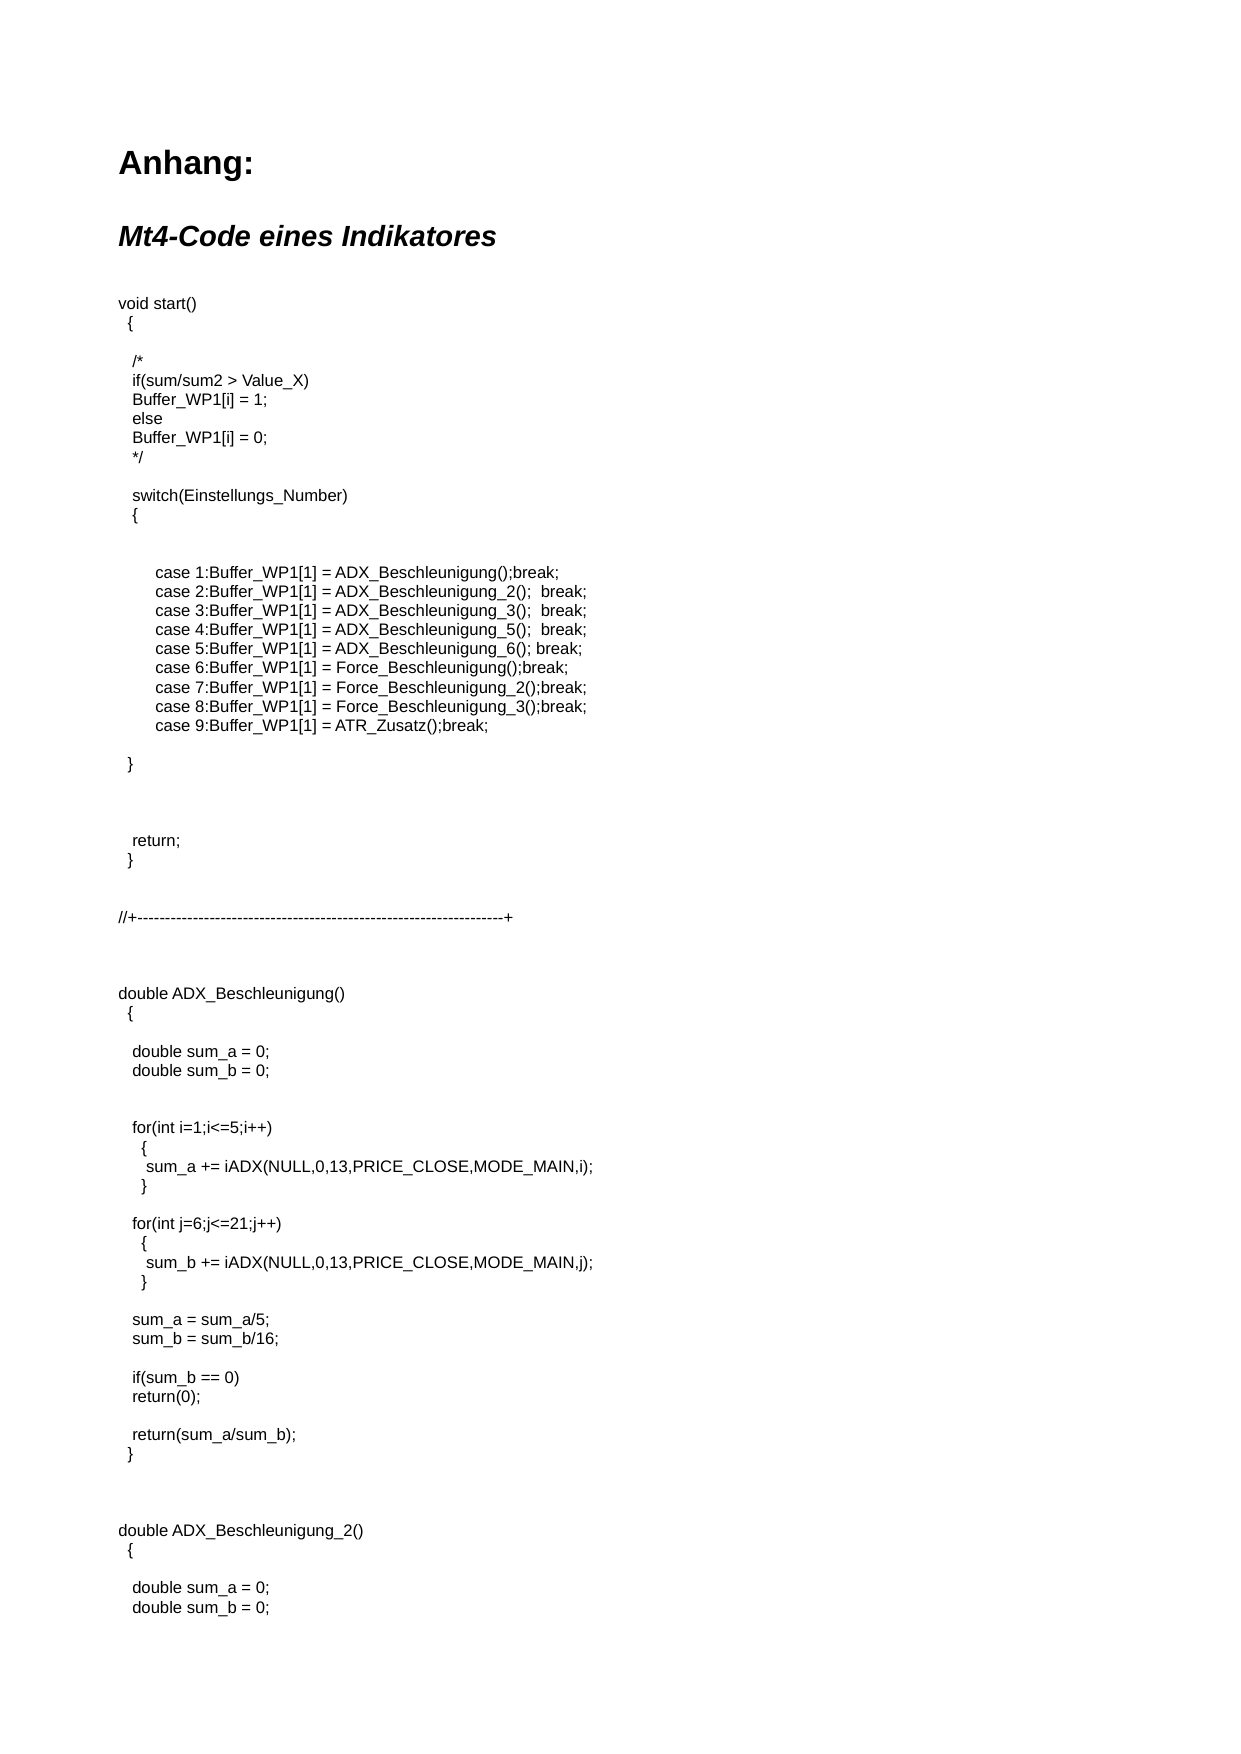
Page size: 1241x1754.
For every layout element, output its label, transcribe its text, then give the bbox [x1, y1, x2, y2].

text switch(Einstellungs_Number) [118, 486, 1122, 505]
text sum_a = sum_a/5; [118, 1310, 1122, 1329]
text { [118, 313, 1122, 332]
text for(int i=1;i<=5;i++) [118, 1118, 1122, 1137]
text /* [118, 352, 1122, 371]
text } [118, 1272, 1122, 1291]
subtitle Anhang: [118, 143, 1122, 182]
text { [118, 505, 1122, 524]
text return(0); [118, 1387, 1122, 1406]
text case 1:Buffer_WP1[1] = ADX_Beschleunigung();break; [118, 562, 1122, 582]
text for(int j=6;j<=21;j++) [118, 1214, 1122, 1233]
text case 9:Buffer_WP1[1] = ATR_Zusatz();break; [118, 716, 1122, 735]
text case 6:Buffer_WP1[1] = Force_Beschleunigung();break; [118, 658, 1122, 677]
text */ [118, 447, 1122, 467]
text double sum_b = 0; [118, 1061, 1122, 1080]
text case 2:Buffer_WP1[1] = ADX_Beschleunigung_2(); break; [118, 582, 1122, 601]
text Buffer_WP1[i] = 0; [118, 428, 1122, 447]
text } [118, 1444, 1122, 1463]
text if(sum/sum2 > Value_X) [118, 371, 1122, 390]
text case 3:Buffer_WP1[1] = ADX_Beschleunigung_3(); break; [118, 601, 1122, 620]
text //+------------------------------------------------------------------+ [118, 907, 1122, 927]
text else [118, 409, 1122, 428]
text } [118, 1176, 1122, 1195]
text { [118, 1003, 1122, 1022]
subtitle Mt4-Code eines Indikatores [118, 219, 1122, 253]
text double sum_a = 0; [118, 1578, 1122, 1597]
text case 5:Buffer_WP1[1] = ADX_Beschleunigung_6(); break; [118, 639, 1122, 658]
text case 8:Buffer_WP1[1] = Force_Beschleunigung_3();break; [118, 697, 1122, 716]
text double ADX_Beschleunigung_2() [118, 1521, 1122, 1540]
text case 4:Buffer_WP1[1] = ADX_Beschleunigung_5(); break; [118, 620, 1122, 639]
text return(sum_a/sum_b); [118, 1425, 1122, 1444]
text sum_b = sum_b/16; [118, 1329, 1122, 1348]
text Buffer_WP1[i] = 1; [118, 390, 1122, 409]
text double sum_b = 0; [118, 1597, 1122, 1617]
text double sum_a = 0; [118, 1042, 1122, 1061]
text void start() [118, 294, 1122, 313]
text if(sum_b == 0) [118, 1367, 1122, 1387]
text { [118, 1233, 1122, 1252]
text case 7:Buffer_WP1[1] = Force_Beschleunigung_2();break; [118, 677, 1122, 697]
text double ADX_Beschleunigung() [118, 984, 1122, 1003]
text } [118, 850, 1122, 869]
text { [118, 1137, 1122, 1157]
text { [118, 1540, 1122, 1559]
text sum_b += iADX(NULL,0,13,PRICE_CLOSE,MODE_MAIN,j); [118, 1252, 1122, 1272]
text } [118, 754, 1122, 773]
text return; [118, 831, 1122, 850]
text sum_a += iADX(NULL,0,13,PRICE_CLOSE,MODE_MAIN,i); [118, 1157, 1122, 1176]
